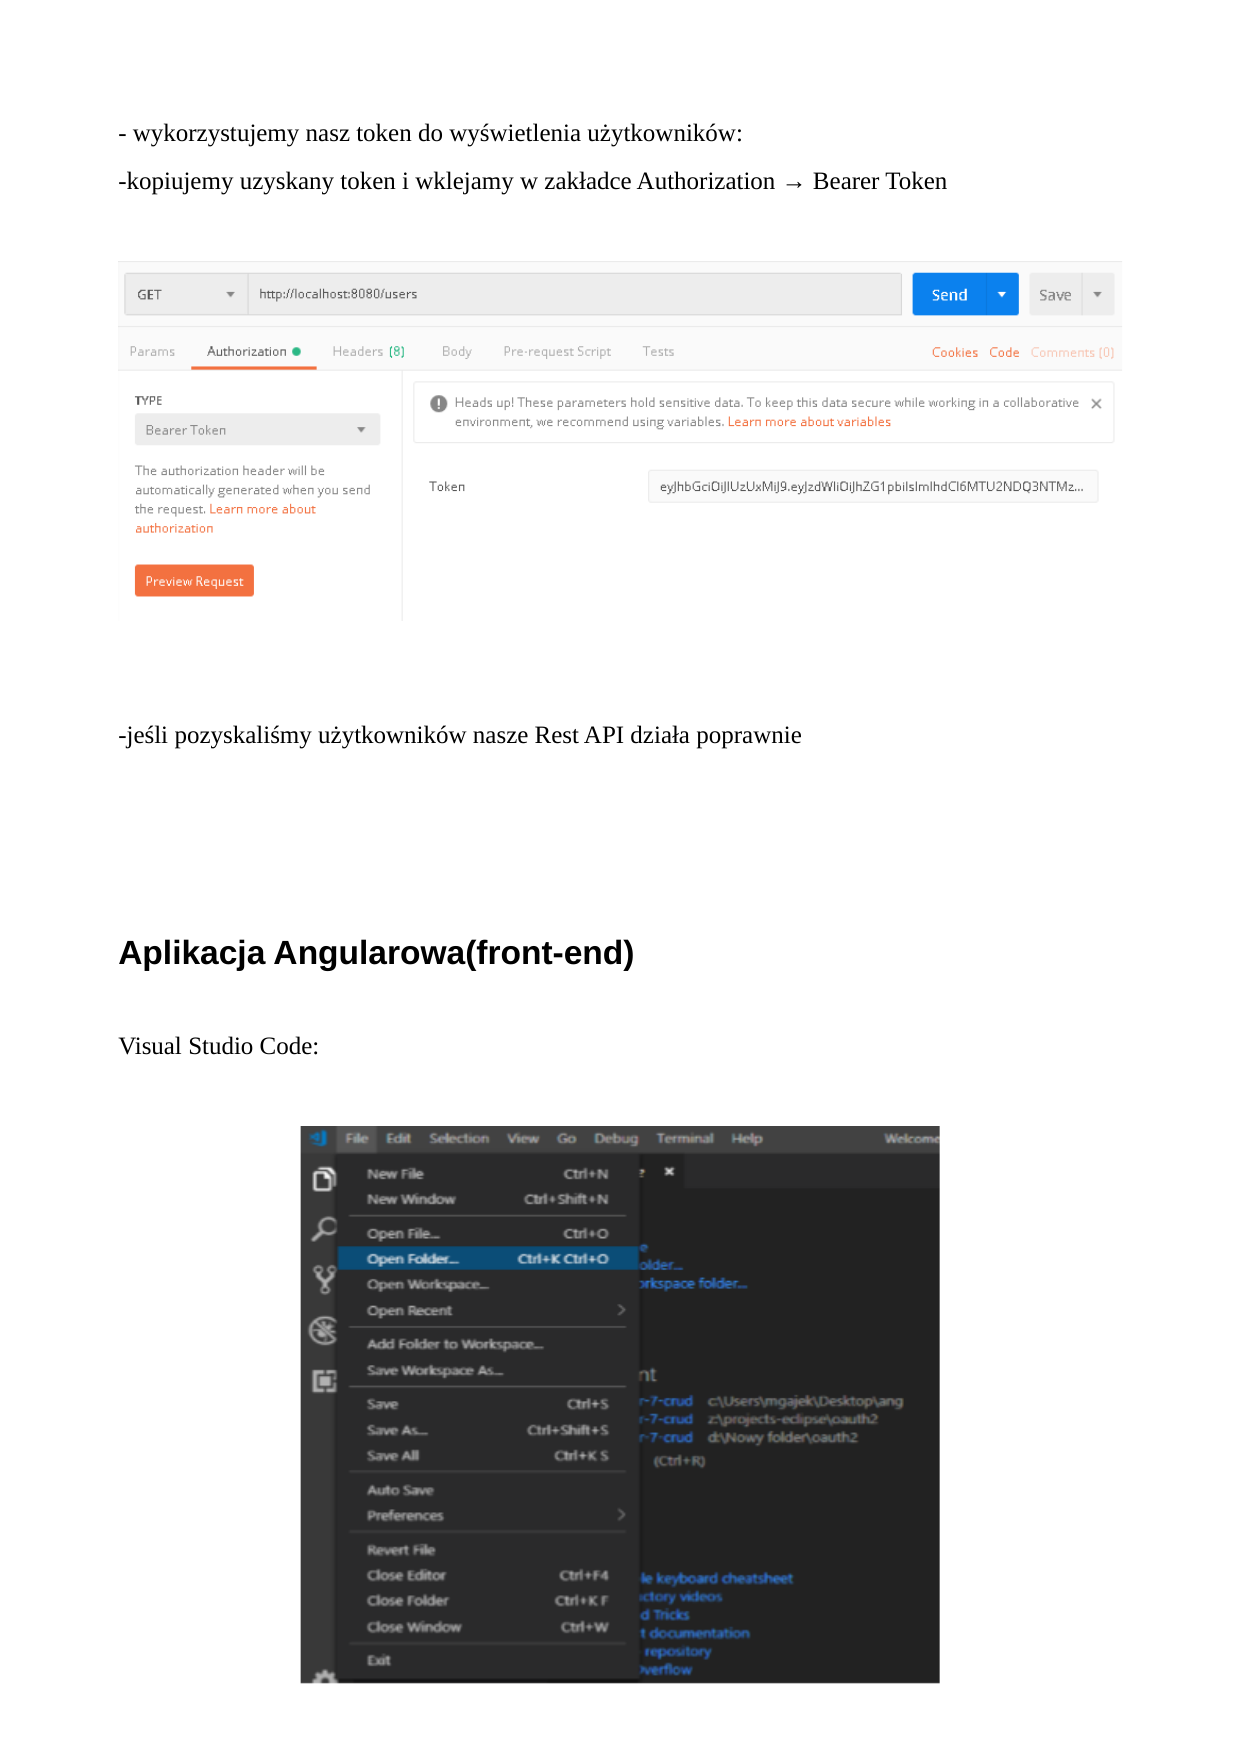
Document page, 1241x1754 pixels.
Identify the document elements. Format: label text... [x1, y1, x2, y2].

text -kopiujemy uzyskany token i wklejamy w zakładce Authorization → Bearer Token [118, 166, 1122, 194]
subtitle Aplikacja Angularowa(front-end) [118, 932, 1122, 971]
picture [118, 261, 1123, 621]
text -jeśli pozyskaliśmy użytkowników nasze Rest API działa poprawnie [118, 720, 1122, 749]
picture [300, 1126, 940, 1685]
text - wykorzystujemy nasz token do wyświetlenia użytkowników: [118, 118, 1122, 147]
text Visual Studio Code: [118, 1031, 1122, 1060]
